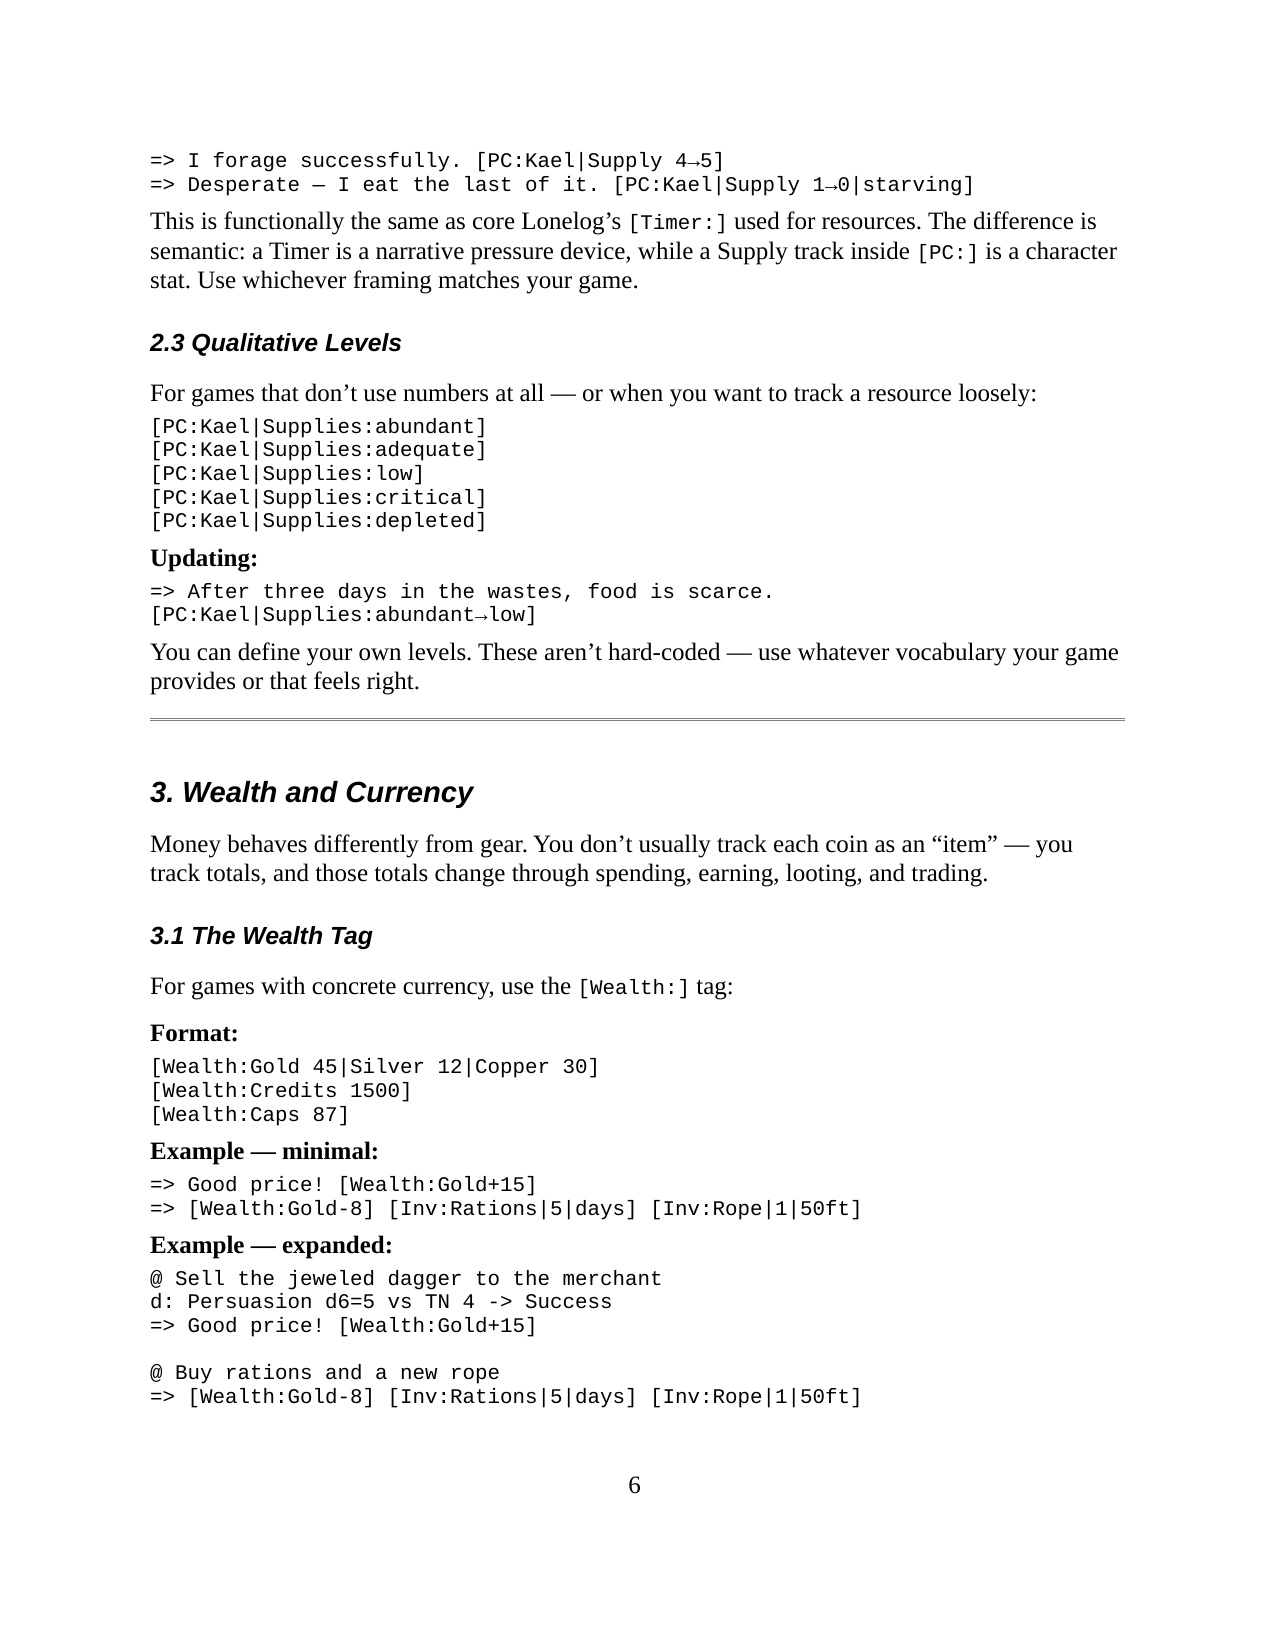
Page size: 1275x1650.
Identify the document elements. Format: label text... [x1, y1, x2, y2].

text Example — minimal: [150, 1136, 1125, 1165]
text => [Wealth:Gold-8] [Inv:Rations|5|days] [Inv:Rope|1|50ft] [150, 1197, 1125, 1221]
text [PC:Kael|Supplies:low] [150, 463, 1125, 487]
text => Desperate — I eat the last of it. [PC:Kael|Supply 1→0|starving] [150, 174, 1125, 197]
text => I forage successfully. [PC:Kael|Supply 4→5] [150, 150, 1125, 174]
text => [Wealth:Gold-8] [Inv:Rations|5|days] [Inv:Rope|1|50ft] [150, 1386, 1125, 1410]
text This is functionally the same as core Lonelog’s [Timer:] used for resources. The difference is semantic: a Timer is a narrative pressure device, while a Supply track inside [PC:] is a character stat. Use whichever framing matches your game. [150, 206, 1125, 294]
text [Wealth:Caps 87] [150, 1103, 1125, 1127]
text [PC:Kael|Supplies:adequate] [150, 439, 1125, 463]
subtitle 3. Wealth and Currency [150, 774, 1125, 808]
text => After three days in the wastes, food is scarce. [150, 581, 1125, 604]
text You can define your own levels. These aren’t hard-coded — use whatever vocabulary your game provides or that feels right. [150, 637, 1125, 694]
text [Wealth:Credits 1500] [150, 1080, 1125, 1103]
text For games that don’t use numbers at all — or when you want to track a resource loosely: [150, 378, 1125, 407]
text For games with concrete currency, use the [Wealth:] tag: [150, 971, 1125, 1001]
text d: Persuasion d6=5 vs TN 4 -> Success [150, 1291, 1125, 1315]
text => Good price! [Wealth:Gold+15] [150, 1315, 1125, 1339]
subtitle 2.3 Qualitative Levels [150, 328, 1125, 357]
subtitle 3.1 The Wealth Tag [150, 921, 1125, 949]
text [PC:Kael|Supplies:abundant→low] [150, 604, 1125, 628]
text Updating: [150, 543, 1125, 572]
text [PC:Kael|Supplies:depleted] [150, 510, 1125, 534]
text Format: [150, 1018, 1125, 1047]
text @ Sell the jeweled dagger to the merchant [150, 1268, 1125, 1291]
text @ Buy rations and a new rope [150, 1362, 1125, 1386]
text [Wealth:Gold 45|Silver 12|Copper 30] [150, 1056, 1125, 1080]
text Example — expanded: [150, 1230, 1125, 1259]
text Money behaves differently from gear. You don’t usually track each coin as an “item” — you track totals, and those totals change through spending, earning, looting, and trading. [150, 829, 1125, 887]
text [PC:Kael|Supplies:abundant] [150, 416, 1125, 439]
text [PC:Kael|Supplies:critical] [150, 487, 1125, 510]
text => Good price! [Wealth:Gold+15] [150, 1174, 1125, 1197]
